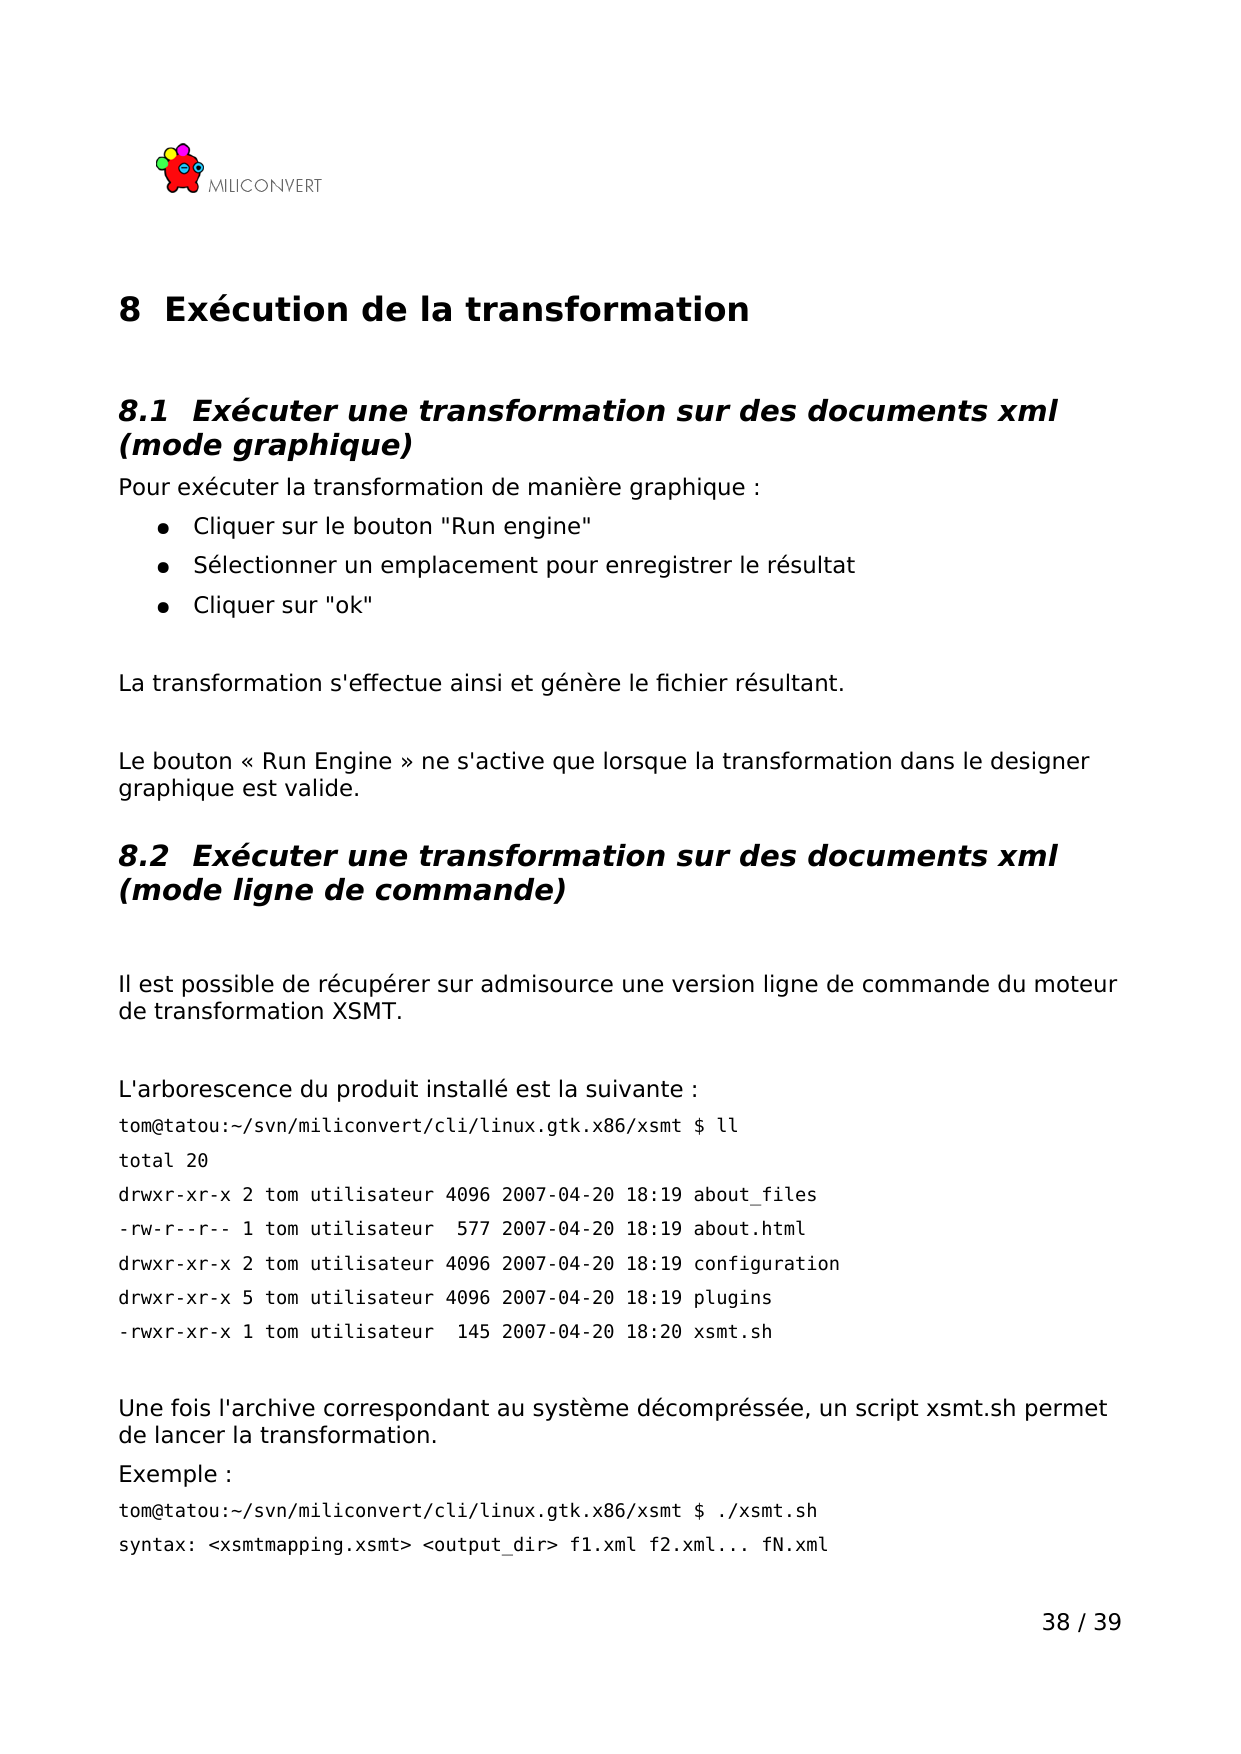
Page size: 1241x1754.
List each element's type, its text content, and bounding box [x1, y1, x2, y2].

text La transformation s'effectue ainsi et génère le fichier résultant. [118, 670, 1122, 697]
text drwxr-xr-x 2 tom utilisateur 4096 2007-04-20 18:19 configuration [118, 1253, 1122, 1275]
text Le bouton « Run Engine » ne s'active que lorsque la transformation dans le designer graphique est valide. [118, 748, 1122, 802]
text Pour exécuter la transformation de manière graphique : [118, 474, 1122, 501]
list Cliquer sur "ok" [156, 592, 1122, 618]
text drwxr-xr-x 2 tom utilisateur 4096 2007-04-20 18:19 about_files [118, 1184, 1122, 1206]
text Il est possible de récupérer sur admisource une version ligne de commande du moteur de transformation XSMT. [118, 971, 1122, 1024]
list Sélectionner un emplacement pour enregistrer le résultat [156, 553, 1122, 579]
subtitle Exécuter une transformation sur des documents xml (mode graphique) [118, 394, 1122, 462]
text tom@tatou:~/svn/miliconvert/cli/linux.gtk.x86/xsmt $ ./xsmt.sh [118, 1500, 1122, 1522]
text L'arborescence du produit installé est la suivante : [118, 1076, 1122, 1103]
text syntax: <xsmtmapping.xsmt> <output_dir> f1.xml f2.xml... fN.xml [118, 1534, 1122, 1556]
text -rw-r--r-- 1 tom utilisateur 577 2007-04-20 18:19 about.html [118, 1218, 1122, 1240]
text Exemple : [118, 1461, 1122, 1488]
picture [132, 119, 354, 225]
subtitle Exécution de la transformation [118, 291, 1122, 330]
text -rwxr-xr-x 1 tom utilisateur 145 2007-04-20 18:20 xsmt.sh [118, 1322, 1122, 1343]
text total 20 [118, 1150, 1122, 1172]
list Cliquer sur le bouton "Run engine" [156, 513, 1122, 540]
subtitle Exécuter une transformation sur des documents xml (mode ligne de commande) [118, 839, 1122, 907]
text Une fois l'archive correspondant au système décompréssée, un script xsmt.sh permet de lancer la transformation. [118, 1395, 1122, 1448]
text drwxr-xr-x 5 tom utilisateur 4096 2007-04-20 18:19 plugins [118, 1287, 1122, 1309]
text tom@tatou:~/svn/miliconvert/cli/linux.gtk.x86/xsmt $ ll [118, 1115, 1122, 1137]
